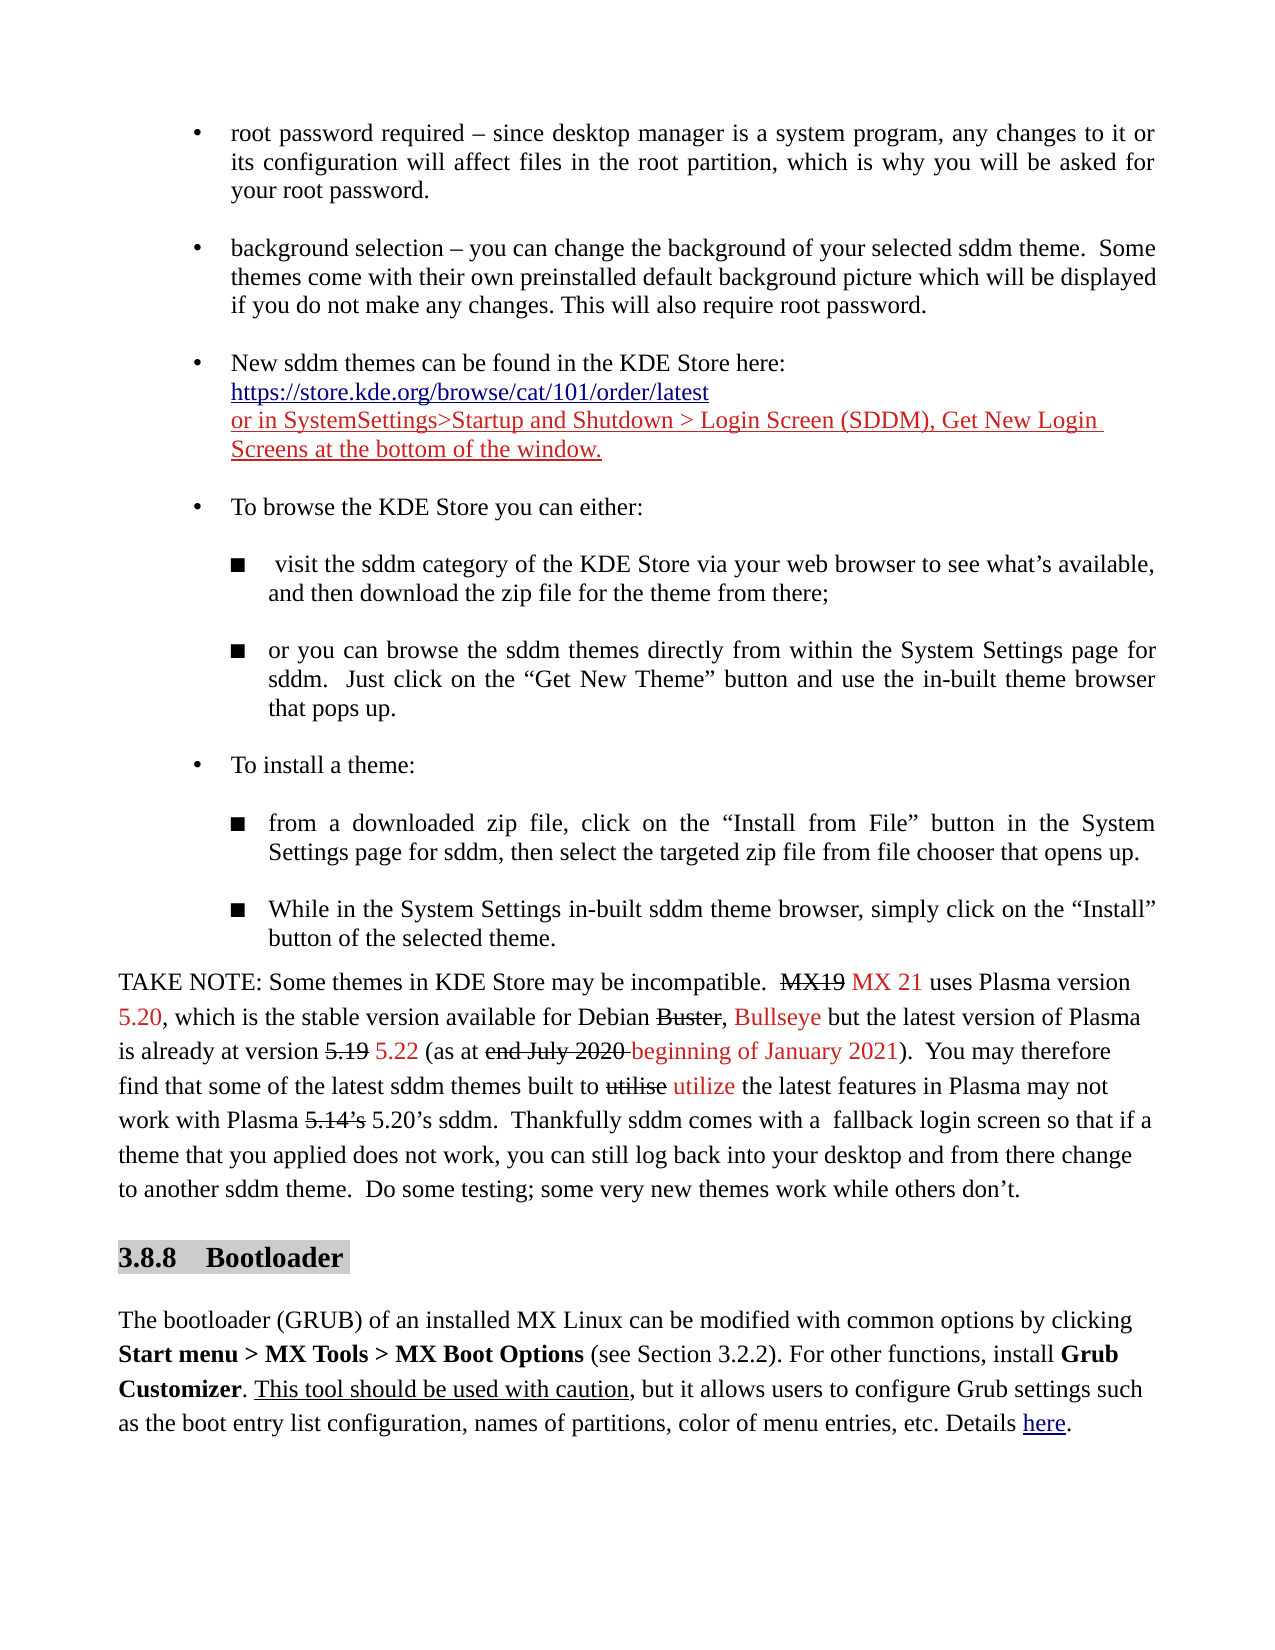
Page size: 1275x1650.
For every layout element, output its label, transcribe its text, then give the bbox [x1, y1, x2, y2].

list root password required – since desktop manager is a system program, any changes to it or its configuration will affect files in the root partition, which is why you will be asked for your root password. [193, 118, 1157, 204]
list To install a theme: [193, 751, 1157, 779]
list or you can browse the sddm themes directly from within the System Settings page for sddm. Just click on the “Get New Theme” button and use the in-built theme browser that pops up. [231, 636, 1157, 722]
list While in the System Settings in-built sddm theme browser, simply click on the “Install” button of the selected theme. [231, 894, 1157, 952]
subtitle 3.8.8 Bootloader [350, 1240, 1138, 1274]
list background selection – you can change the background of your selected sddm theme. Some themes come with their own preinstalled default background picture which will be displayed if you do not make any changes. This will also require root password. [193, 233, 1157, 319]
list visit the sddm category of the KDE Store via your web browser to see what’s available, and then download the zip file for the theme from there; [231, 549, 1157, 607]
text The bootloader (GRUB) of an installed MX Linux can be modified with common options by clicking Start menu > MX Tools > MX Boot Options (see Section 3.2.2). For other functions, install Grub Customizer. This tool should be used with caution, but it allows users to configure Grub settings such as the boot entry list configuration, names of partitions, color of menu entries, etc. Details here. [118, 1305, 1157, 1437]
list from a downloaded zip file, click on the “Install from File” button in the System Settings page for sddm, then select the targeted zip file from file chooser that opens up. [231, 808, 1157, 866]
list or in SystemSettings>Startup and Shutdown > Login Screen (SDDM), Get New Login Screens at the bottom of the window. [193, 406, 1157, 463]
text TAKE NOTE: Some themes in KDE Store may be incompatible. MX19 MX 21 uses Plasma version 5.20, which is the stable version available for Debian Buster, Bullseye but the latest version of Plasma is already at version 5.19 5.22 (as at end July 2020 beginning of January 2021). You may therefore find that some of the latest sddm themes built to utilise utilize the latest features in Plasma may not work with Plasma 5.14’s 5.20’s sddm. Thankfully sddm comes with a fallback login screen so that if a theme that you applied does not work, you can still log back into your desktop and from there change to another sddm theme. Do some testing; some very new themes work while others don’t. [118, 967, 1157, 1203]
list New sddm themes can be found in the KDE Store here: https://store.kde.org/browse/cat/101/order/latest [193, 348, 1157, 406]
list To browse the KDE Store you can either: [193, 492, 1157, 521]
